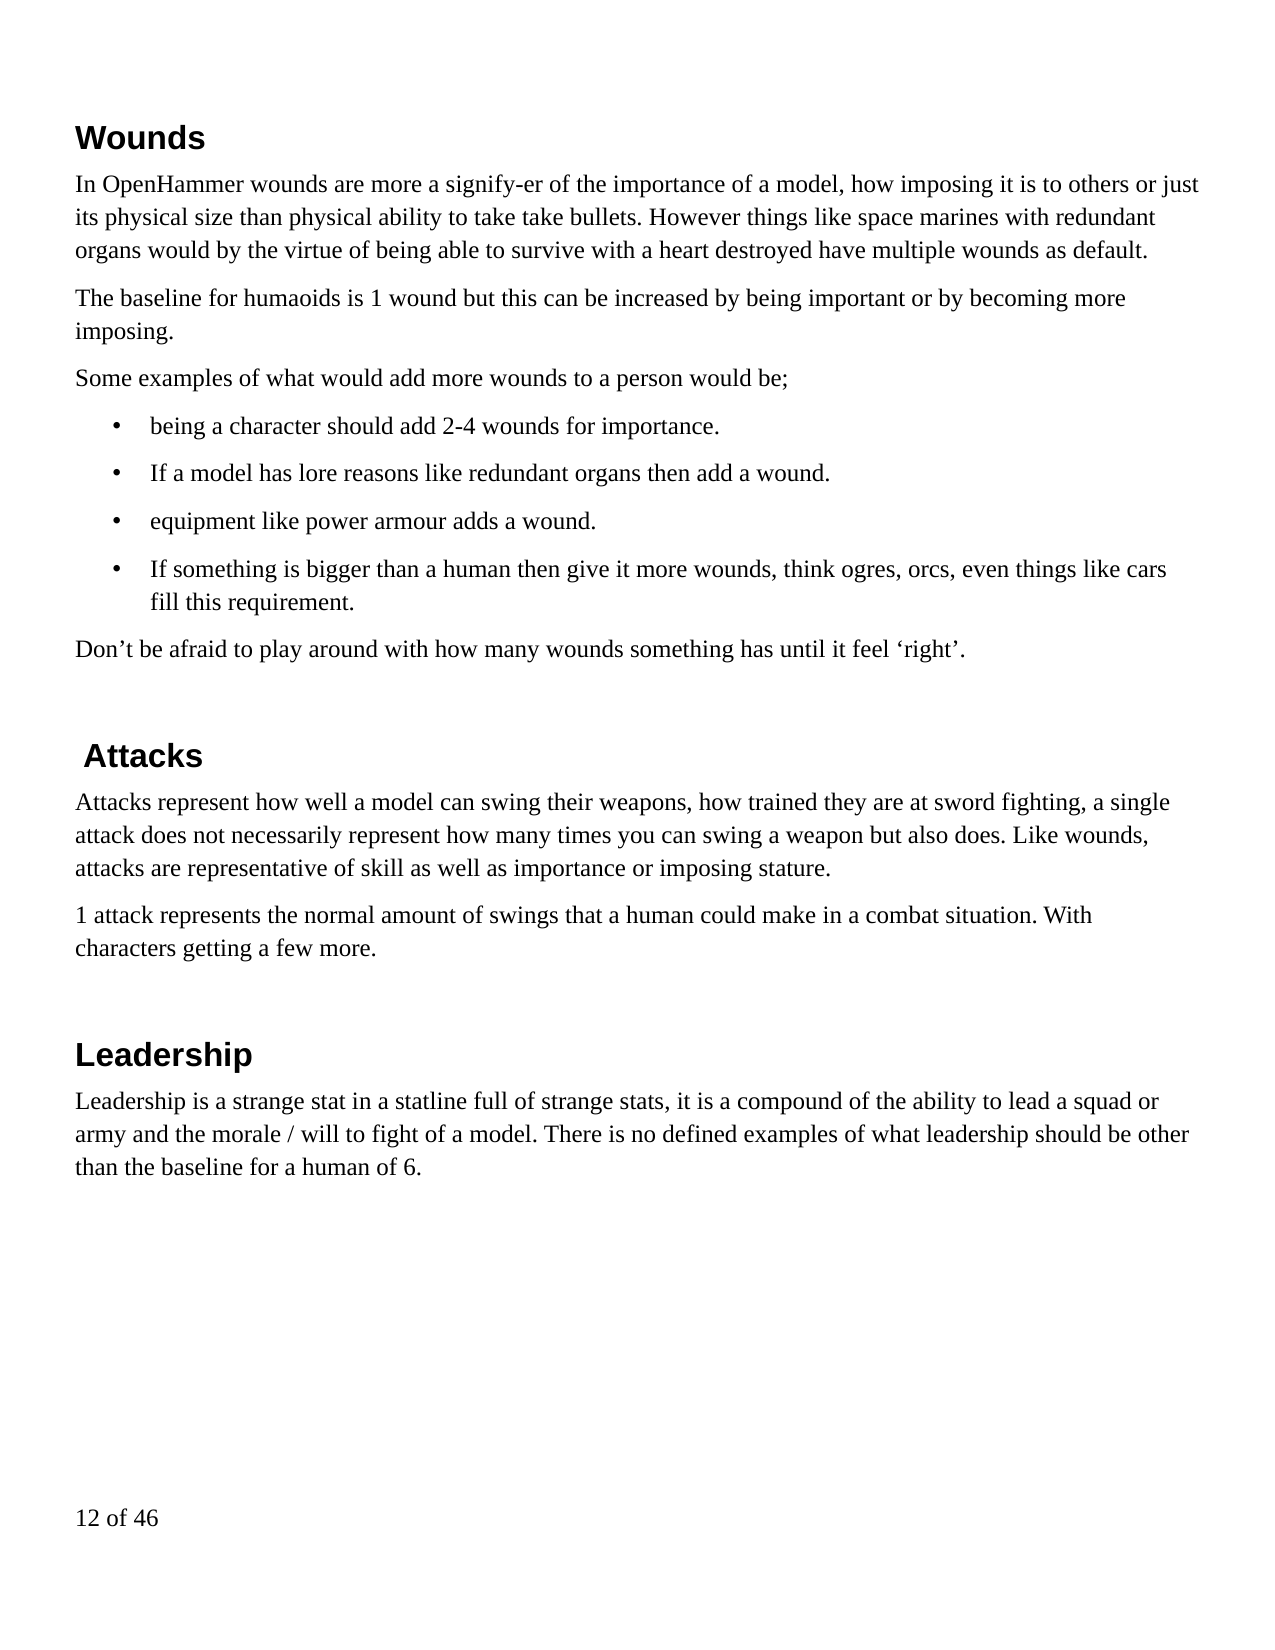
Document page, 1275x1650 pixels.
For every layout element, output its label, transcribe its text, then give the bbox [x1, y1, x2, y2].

subtitle Leadership [75, 1035, 1200, 1073]
text Leadership is a strange stat in a statline full of strange stats, it is a compound of the ability to lead a squad or army and the morale / will to fight of a model. There is no defined examples of what leadership should be other than the baseline for a human of 6. [75, 1086, 1200, 1181]
text Attacks represent how well a model can swing their weapons, how trained they are at sword fighting, a single attack does not necessarily represent how many times you can swing a weapon but also does. Like wounds, attacks are representative of skill as well as importance or imposing stature. [75, 787, 1200, 882]
text The baseline for humaoids is 1 wound but this can be increased by being important or by becoming more imposing. [75, 283, 1200, 344]
text 1 attack represents the normal amount of swings that a human could make in a combat situation. With characters getting a few more. [75, 900, 1200, 962]
text In OpenHammer wounds are more a signify-er of the importance of a model, how imposing it is to others or just its physical size than physical ability to take take bullets. However things like space marines with redundant organs would by the virtue of being able to survive with a heart destroyed have multiple wounds as default. [75, 169, 1200, 264]
subtitle Wounds [75, 118, 1200, 157]
text Some examples of what would add more wounds to a person would be; [75, 363, 1200, 392]
list equipment like power armour adds a wound. [112, 506, 1200, 535]
list If something is bigger than a human then give it more wounds, think ogres, orcs, even things like cars fill this requirement. [112, 554, 1200, 616]
subtitle Attacks [75, 736, 1200, 774]
text Don’t be afraid to play around with how many wounds something has until it feel ‘right’. [75, 634, 1200, 663]
list being a character should add 2-4 wounds for importance. [112, 411, 1200, 440]
list If a model has lore reasons like redundant organs then add a wound. [112, 458, 1200, 487]
